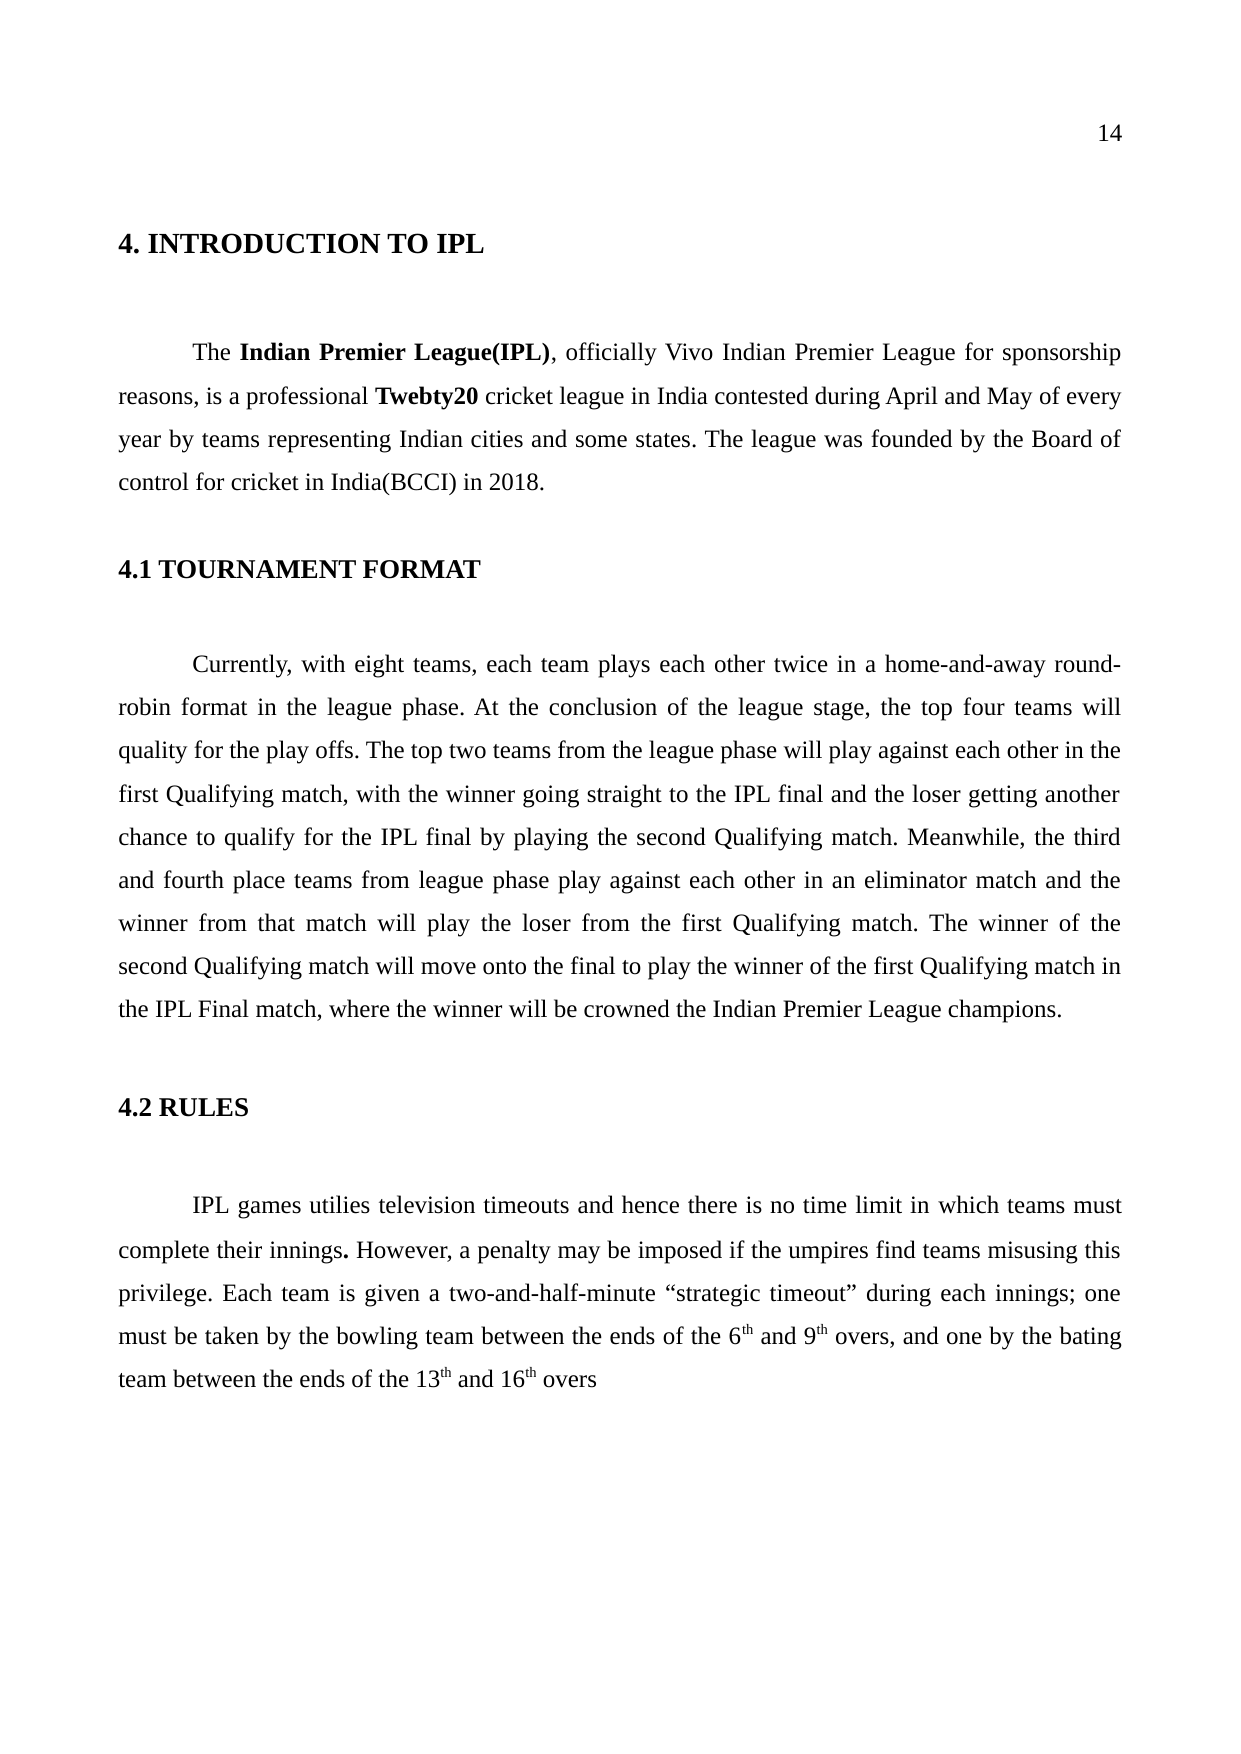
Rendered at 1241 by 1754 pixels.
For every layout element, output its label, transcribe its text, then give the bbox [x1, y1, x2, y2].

text 4. INTRODUCTION TO IPL [118, 227, 1122, 260]
text Currently, with eight teams, each team plays each other twice in a home-and-away round-robin format in the league phase. At the conclusion of the league stage, the top four teams will quality for the play offs. The top two teams from the league phase will play against each other in the first Qualifying match, with the winner going straight to the IPL final and the loser getting another chance to qualify for the IPL final by playing the second Qualifying match. Meanwhile, the third and fourth place teams from league phase play against each other in an eliminator match and the winner from that match will play the loser from the first Qualifying match. The winner of the second Qualifying match will move onto the final to play the winner of the first Qualifying match in the IPL Final match, where the winner will be crowned the Indian Premier League champions. [118, 647, 1122, 1023]
text 4.2 RULES [118, 1091, 1122, 1122]
text 4.1 TOURNAMENT FORMAT [118, 554, 1122, 585]
text IPL games utilies television timeouts and hence there is no time limit in which teams must complete their innings. However, a penalty may be imposed if the umpires find teams misusing this privilege. Each team is given a two-and-half-minute “strategic timeout” during each innings; one must be taken by the bowling team between the ends of the 6th and 9th overs, and one by the bating team between the ends of the 13th and 16th overs [118, 1185, 1122, 1393]
text The Indian Premier League(IPL), officially Vivo Indian Premier League for sponsorship reasons, is a professional Twebty20 cricket league in India contested during April and May of every year by teams representing Indian cities and some states. The league was founded by the Board of control for cricket in India(BCCI) in 2018. [118, 331, 1122, 496]
